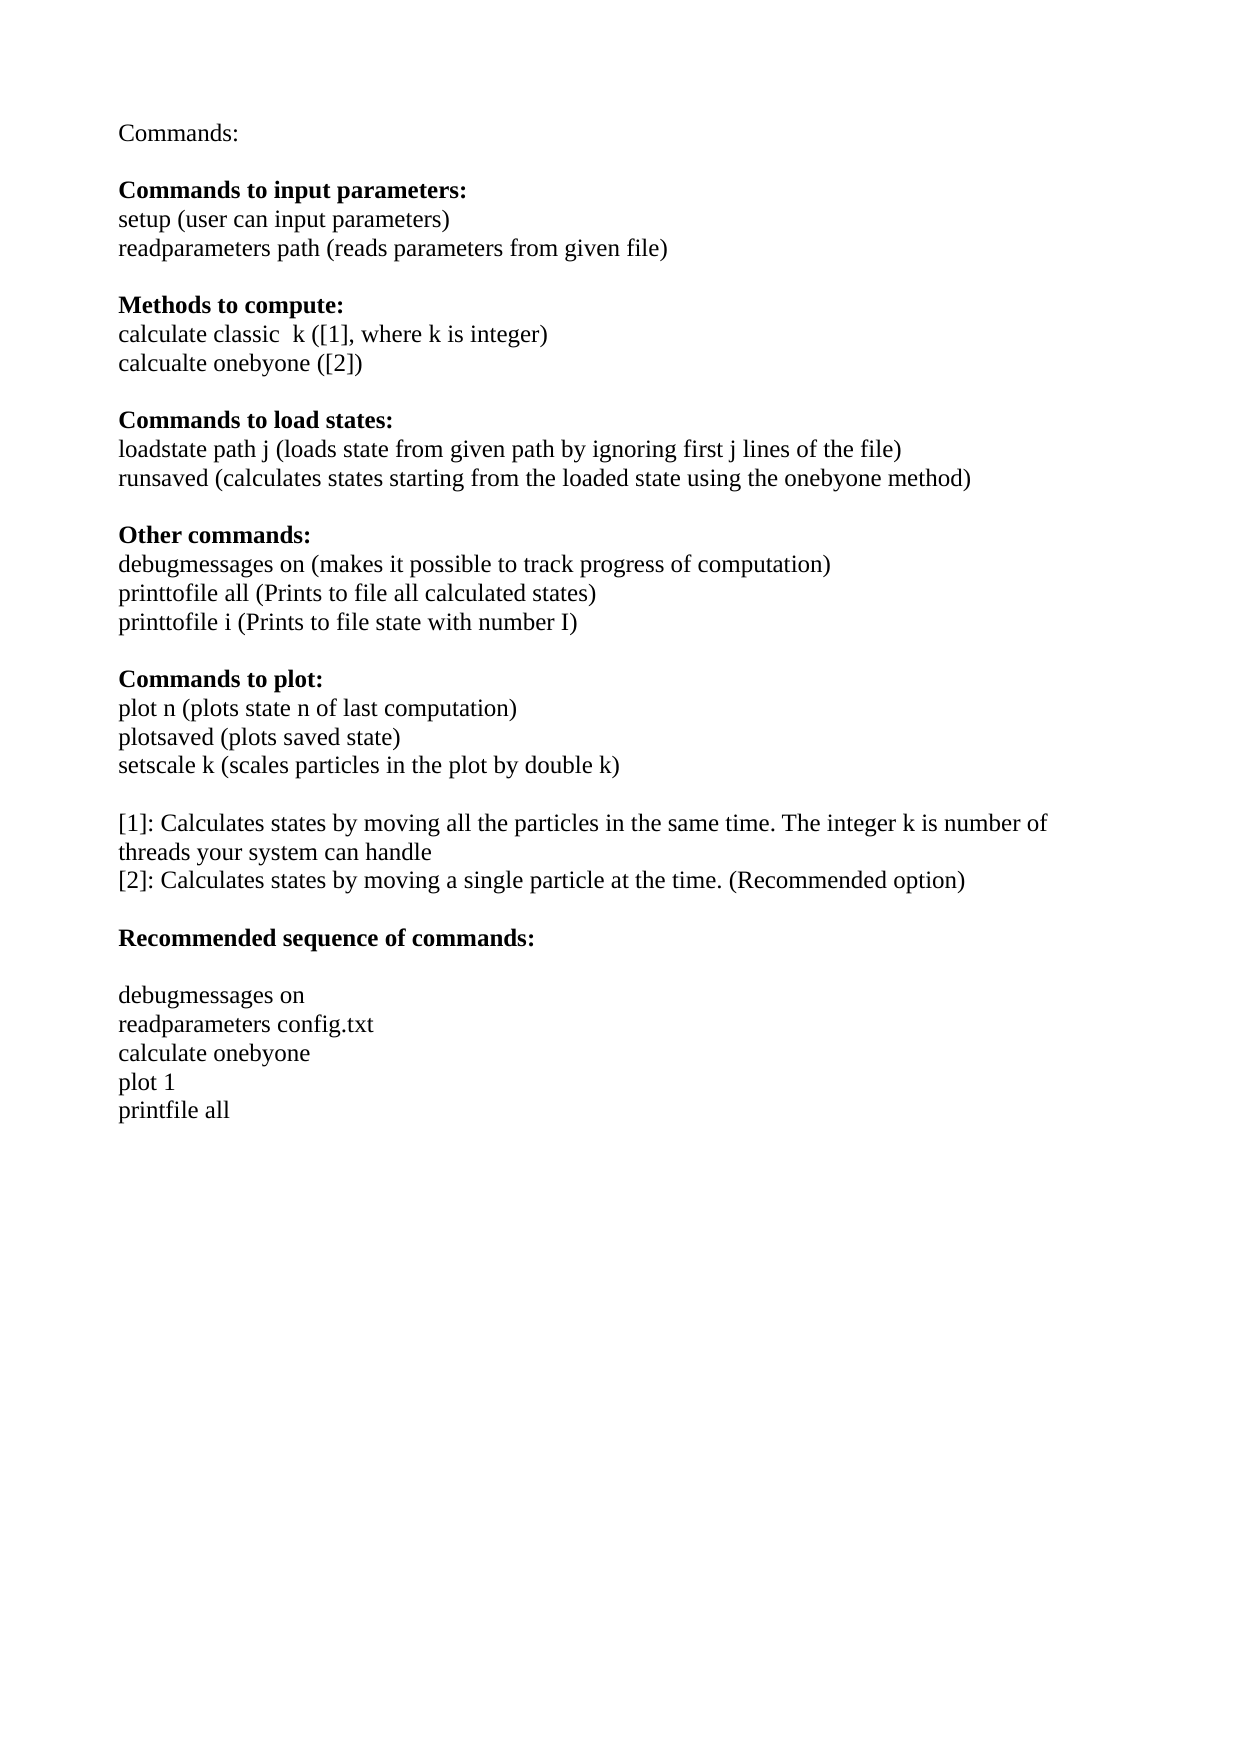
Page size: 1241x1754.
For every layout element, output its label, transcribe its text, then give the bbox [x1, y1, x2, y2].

text runsaved (calculates states starting from the loaded state using the onebyone method) [118, 463, 1122, 492]
text Commands: [118, 118, 1122, 147]
text Commands to load states: [118, 406, 1122, 434]
text calculate onebyone [118, 1038, 1122, 1067]
text setscale k (scales particles in the plot by double k) [118, 751, 1122, 779]
text Other commands: [118, 521, 1122, 549]
text debugmessages on [118, 981, 1122, 1009]
text loadstate path j (loads state from given path by ignoring first j lines of the file) [118, 434, 1122, 463]
text calcualte onebyone ([2]) [118, 348, 1122, 377]
text printtofile i (Prints to file state with number I) [118, 607, 1122, 636]
text plot n (plots state n of last computation) [118, 693, 1122, 722]
text readparameters path (reads parameters from given file) [118, 233, 1122, 262]
text readparameters config.txt [118, 1009, 1122, 1038]
text plotsaved (plots saved state) [118, 722, 1122, 751]
text Commands to input parameters: [118, 176, 1122, 204]
text printfile all [118, 1096, 1122, 1124]
text debugmessages on (makes it possible to track progress of computation) [118, 549, 1122, 578]
text setup (user can input parameters) [118, 204, 1122, 233]
text Methods to compute: [118, 291, 1122, 319]
text [2]: Calculates states by moving a single particle at the time. (Recommended option) [118, 866, 1122, 894]
text Recommended sequence of commands: [118, 923, 1122, 952]
text Commands to plot: [118, 664, 1122, 693]
text calculate classic k ([1], where k is integer) [118, 319, 1122, 348]
text printtofile all (Prints to file all calculated states) [118, 578, 1122, 607]
text [1]: Calculates states by moving all the particles in the same time. The integer k is number of threads your system can handle [118, 808, 1122, 866]
text plot 1 [118, 1067, 1122, 1096]
